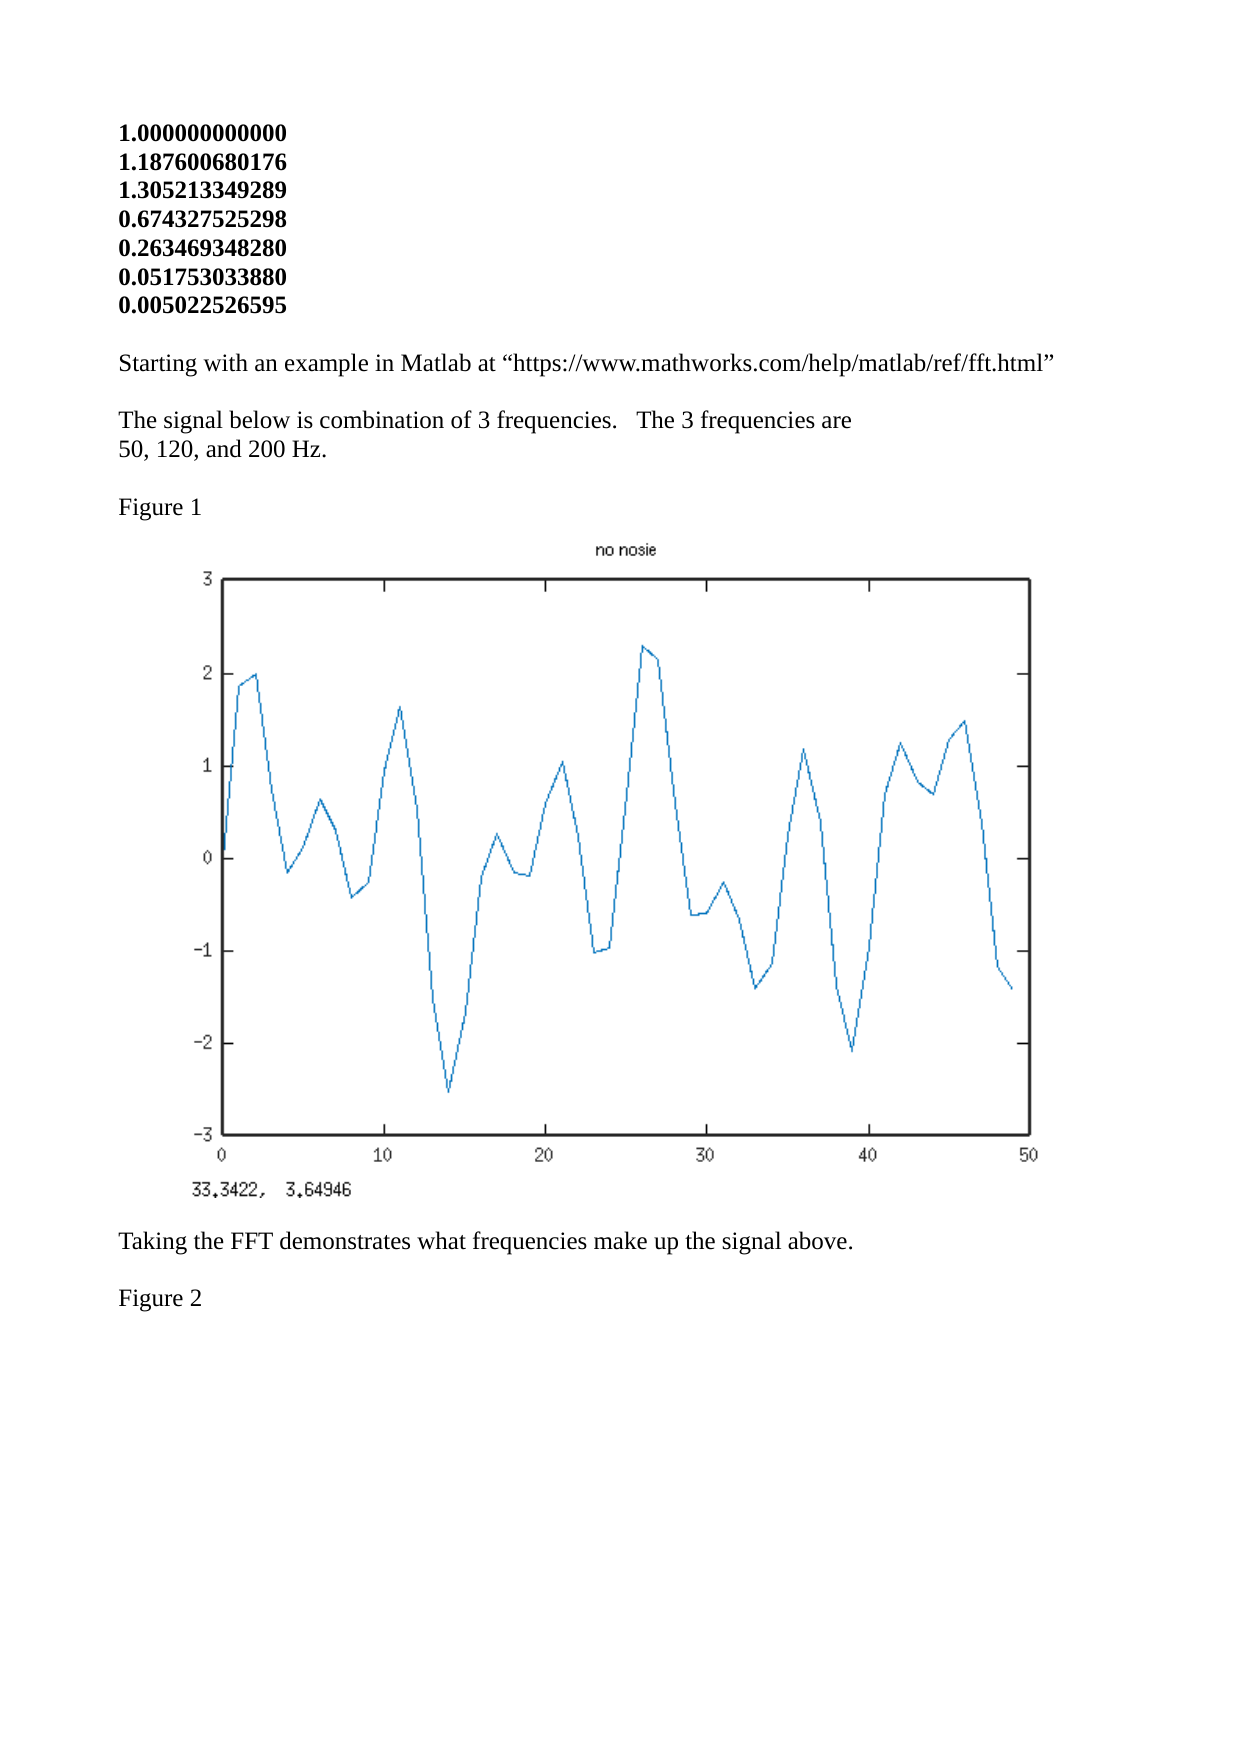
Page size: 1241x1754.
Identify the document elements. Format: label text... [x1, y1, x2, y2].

text 1.000000000000 [118, 118, 1122, 147]
text Taking the FFT demonstrates what frequencies make up the signal above. [118, 1226, 1122, 1255]
text 1.187600680176 [118, 147, 1122, 176]
text 50, 120, and 200 Hz. [118, 434, 1122, 463]
text 0.005022526595 [118, 291, 1122, 319]
text Figure 2 [118, 1283, 1122, 1312]
picture [182, 520, 1058, 1198]
text The signal below is combination of 3 frequencies. The 3 frequencies are [118, 406, 1122, 434]
text Starting with an example in Matlab at “https://www.mathworks.com/help/matlab/ref/fft.html” [118, 348, 1122, 377]
text Figure 1 [118, 492, 1122, 521]
text 1.305213349289 [118, 176, 1122, 204]
text 0.674327525298 [118, 204, 1122, 233]
text 0.263469348280 [118, 233, 1122, 262]
text 0.051753033880 [118, 262, 1122, 291]
